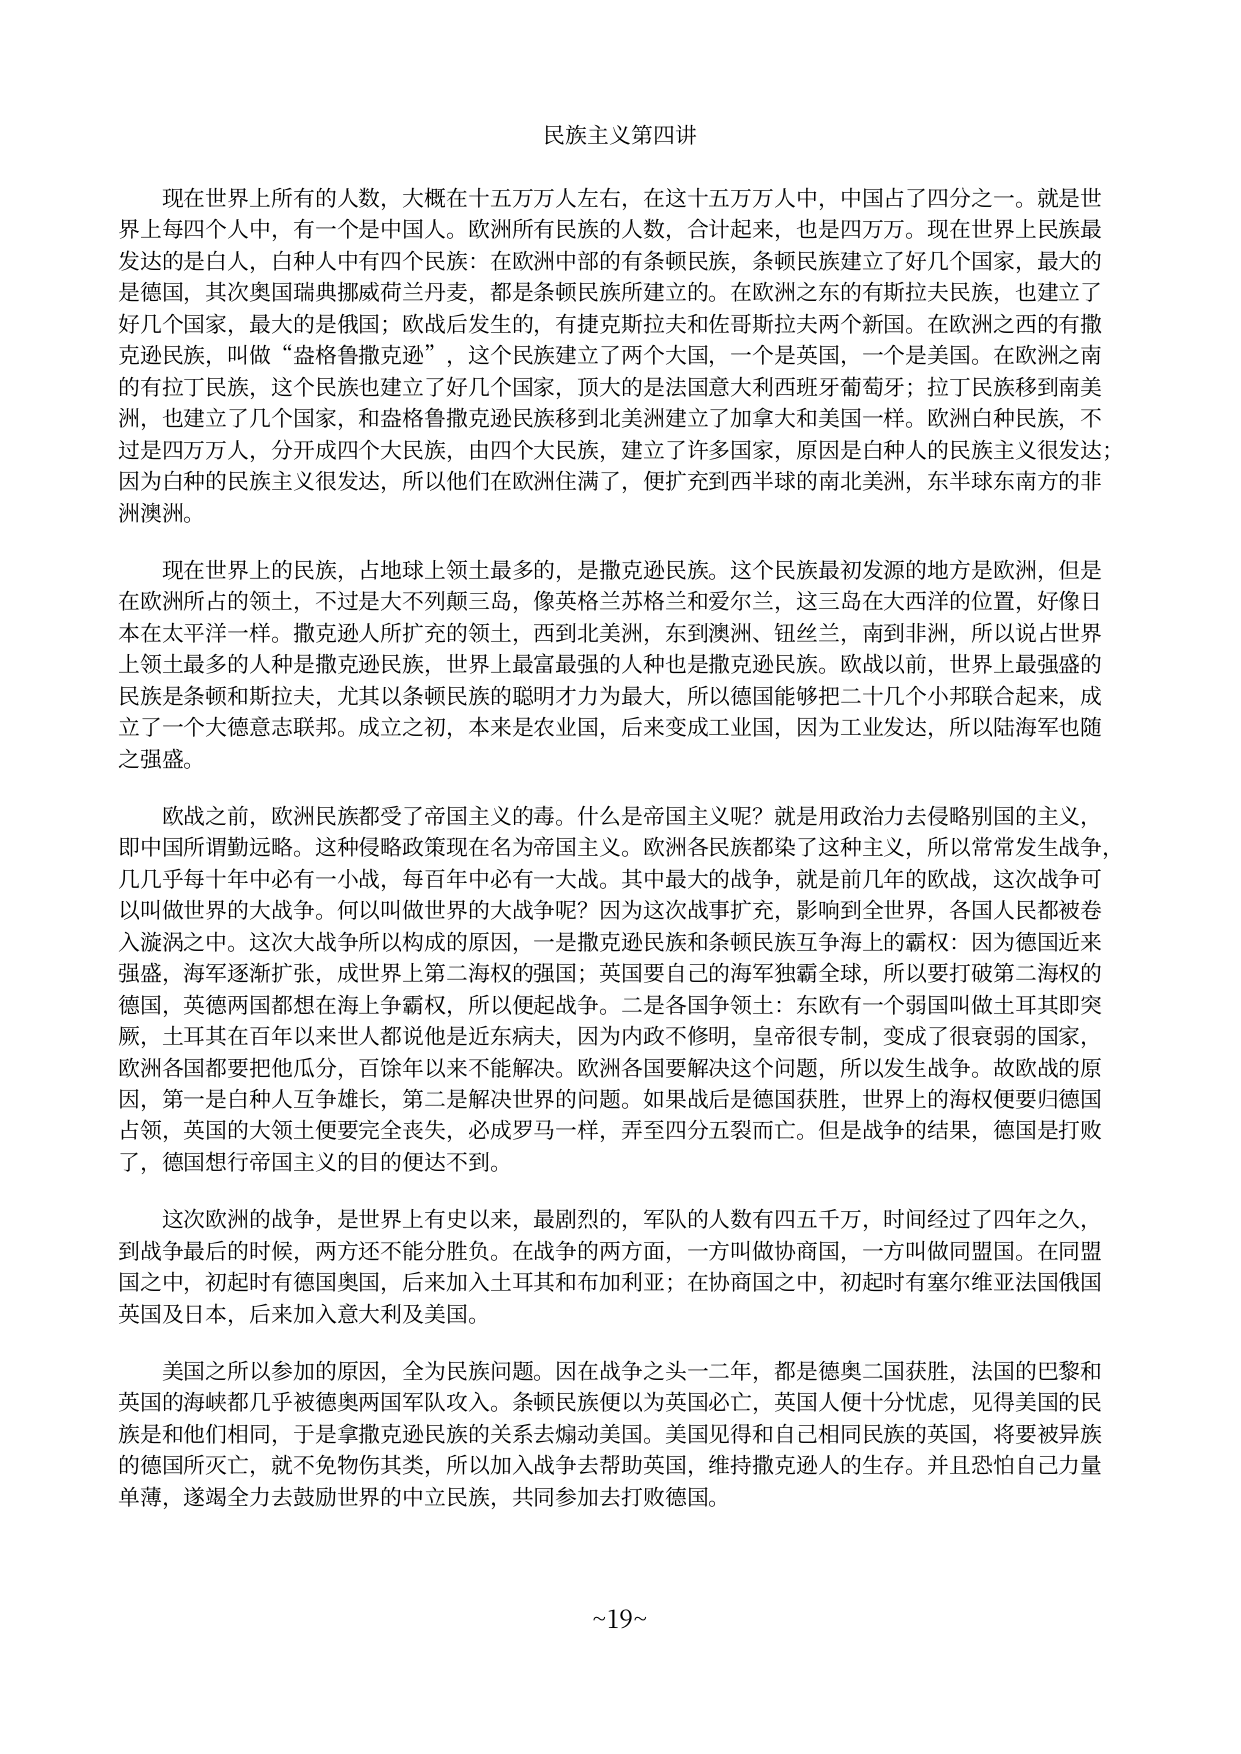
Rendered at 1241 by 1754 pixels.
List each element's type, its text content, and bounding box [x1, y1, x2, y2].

text 欧战之前，欧洲民族都受了帝国主义的毒。什么是帝国主义呢？就是用政治力去侵略别国的主义，即中国所谓勤远略。这种侵略政策现在名为帝国主义。欧洲各民族都染了这种主义，所以常常发生战争，几几乎每十年中必有一小战，每百年中必有一大战。其中最大的战争，就是前几年的欧战，这次战争可以叫做世界的大战争。何以叫做世界的大战争呢？因为这次战事扩充，影响到全世界，各国人民都被卷入漩涡之中。这次大战争所以构成的原因，一是撒克逊民族和条顿民族互争海上的霸权：因为德国近来强盛，海军逐渐扩张，成世界上第二海权的强国；英国要自己的海军独霸全球，所以要打破第二海权的德国，英德两国都想在海上争霸权，所以便起战争。二是各国争领土：东欧有一个弱国叫做土耳其即突厥，土耳其在百年以来世人都说他是近东病夫，因为内政不修明，皇帝很专制，变成了很衰弱的国家，欧洲各国都要把他瓜分，百馀年以来不能解决。欧洲各国要解决这个问题，所以发生战争。故欧战的原因，第一是白种人互争雄长，第二是解决世界的问题。如果战后是德国获胜，世界上的海权便要归德国占领，英国的大领土便要完全丧失，必成罗马一样，弄至四分五裂而亡。但是战争的结果，德国是打败了，德国想行帝国主义的目的便达不到。 [118, 799, 1122, 1177]
text 美国之所以参加的原因，全为民族问题。因在战争之头一二年，都是德奥二国获胜，法国的巴黎和英国的海峡都几乎被德奥两国军队攻入。条顿民族便以为英国必亡，英国人便十分忧虑，见得美国的民族是和他们相同，于是拿撒克逊民族的关系去煽动美国。美国见得和自己相同民族的英国，将要被异族的德国所灭亡，就不免物伤其类，所以加入战争去帮助英国，维持撒克逊人的生存。并且恐怕自己力量单薄，遂竭全力去鼓励世界的中立民族，共同参加去打败德国。 [118, 1354, 1122, 1511]
text 现在世界上所有的人数，大概在十五万万人左右，在这十五万万人中，中国占了四分之一。就是世界上每四个人中，有一个是中国人。欧洲所有民族的人数，合计起来，也是四万万。现在世界上民族最发达的是白人，白种人中有四个民族：在欧洲中部的有条顿民族，条顿民族建立了好几个国家，最大的是德国，其次奥国瑞典挪威荷兰丹麦，都是条顿民族所建立的。在欧洲之东的有斯拉夫民族，也建立了好几个国家，最大的是俄国；欧战后发生的，有捷克斯拉夫和佐哥斯拉夫两个新国。在欧洲之西的有撒克逊民族，叫做“盎格鲁撒克逊”，这个民族建立了两个大国，一个是英国，一个是美国。在欧洲之南的有拉丁民族，这个民族也建立了好几个国家，顶大的是法国意大利西班牙葡萄牙；拉丁民族移到南美洲，也建立了几个国家，和盎格鲁撒克逊民族移到北美洲建立了加拿大和美国一样。欧洲白种民族，不过是四万万人，分开成四个大民族，由四个大民族，建立了许多国家，原因是白种人的民族主义很发达；因为白种的民族主义很发达，所以他们在欧洲住满了，便扩充到西半球的南北美洲，东半球东南方的非洲澳洲。 [118, 181, 1122, 527]
text 这次欧洲的战争，是世界上有史以来，最剧烈的，军队的人数有四五千万，时间经过了四年之久，到战争最后的时候，两方还不能分胜负。在战争的两方面，一方叫做协商国，一方叫做同盟国。在同盟国之中，初起时有德国奥国，后来加入土耳其和布加利亚；在协商国之中，初起时有塞尔维亚法国俄国英国及日本，后来加入意大利及美国。 [118, 1202, 1122, 1328]
text 现在世界上的民族，占地球上领土最多的，是撒克逊民族。这个民族最初发源的地方是欧洲，但是在欧洲所占的领土，不过是大不列颠三岛，像英格兰苏格兰和爱尔兰，这三岛在大西洋的位置，好像日本在太平洋一样。撒克逊人所扩充的领土，西到北美洲，东到澳洲、钮丝兰，南到非洲，所以说占世界上领土最多的人种是撒克逊民族，世界上最富最强的人种也是撒克逊民族。欧战以前，世界上最强盛的民族是条顿和斯拉夫，尤其以条顿民族的聪明才力为最大，所以德国能够把二十几个小邦联合起来，成立了一个大德意志联邦。成立之初，本来是农业国，后来变成工业国，因为工业发达，所以陆海军也随之强盛。 [118, 553, 1122, 773]
